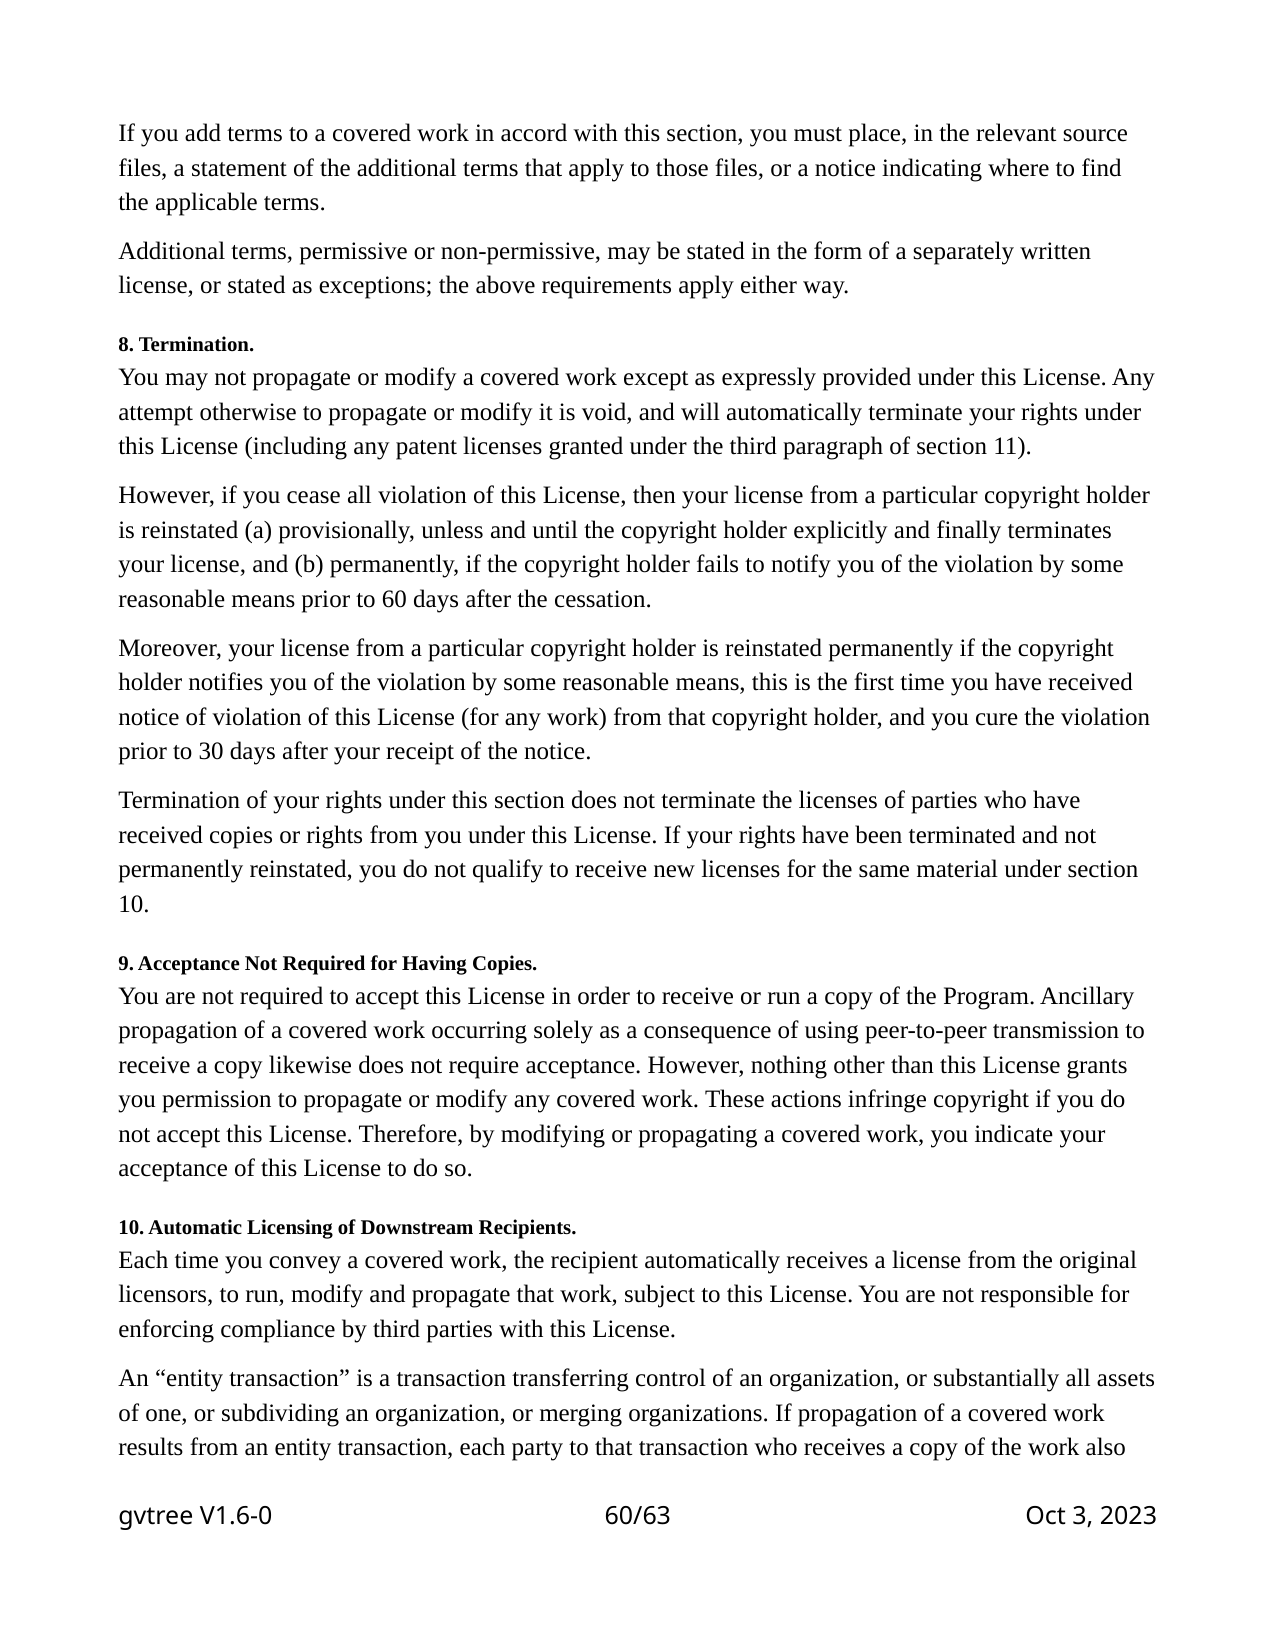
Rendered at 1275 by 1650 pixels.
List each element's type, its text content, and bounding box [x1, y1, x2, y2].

text Additional terms, permissive or non-permissive, may be stated in the form of a separately written license, or stated as exceptions; the above requirements apply either way. [118, 236, 1157, 299]
text However, if you cease all violation of this License, then your license from a particular copyright holder is reinstated (a) provisionally, unless and until the copyright holder explicitly and finally terminates your license, and (b) permanently, if the copyright holder fails to notify you of the violation by some reasonable means prior to 60 days after the cessation. [118, 481, 1157, 613]
text An “entity transaction” is a transaction transferring control of an organization, or substantially all assets of one, or subdividing an organization, or merging organizations. If propagation of a covered work results from an entity transaction, each party to that transaction who receives a copy of the work also [118, 1363, 1157, 1461]
subtitle 8. Termination. [118, 332, 1157, 356]
text Termination of your rights under this section does not terminate the licenses of parties who have received copies or rights from you under this License. If your rights have been terminated and not permanently reinstated, you do not qualify to receive new licenses for the same material under section 10. [118, 786, 1157, 918]
text Moreover, your license from a particular copyright holder is reinstated permanently if the copyright holder notifies you of the violation by some reasonable means, this is the first time you have received notice of violation of this License (for any work) from that copyright holder, and you cure the violation prior to 30 days after your receipt of the notice. [118, 633, 1157, 765]
text If you add terms to a covered work in accord with this section, you must place, in the relevant source files, a statement of the additional terms that apply to those files, or a notice indicating where to find the applicable terms. [118, 118, 1157, 216]
text You are not required to accept this License in order to receive or run a copy of the Program. Ancillary propagation of a covered work occurring solely as a consequence of using peer-to-peer transmission to receive a copy likewise does not require acceptance. However, nothing other than this License grants you permission to propagate or modify any covered work. These actions infringe copyright if you do not accept this License. Therefore, by modifying or propagating a covered work, you indicate your acceptance of this License to do so. [118, 981, 1157, 1182]
subtitle 10. Automatic Licensing of Downstream Recipients. [118, 1215, 1157, 1239]
text Each time you convey a covered work, the recipient automatically receives a license from the original licensors, to run, modify and propagate that work, subject to this License. You are not responsible for enforcing compliance by third parties with this License. [118, 1245, 1157, 1343]
text You may not propagate or modify a covered work except as expressly provided under this License. Any attempt otherwise to propagate or modify it is void, and will automatically terminate your rights under this License (including any patent licenses granted under the third paragraph of section 11). [118, 362, 1157, 460]
subtitle 9. Acceptance Not Required for Having Copies. [118, 951, 1157, 974]
